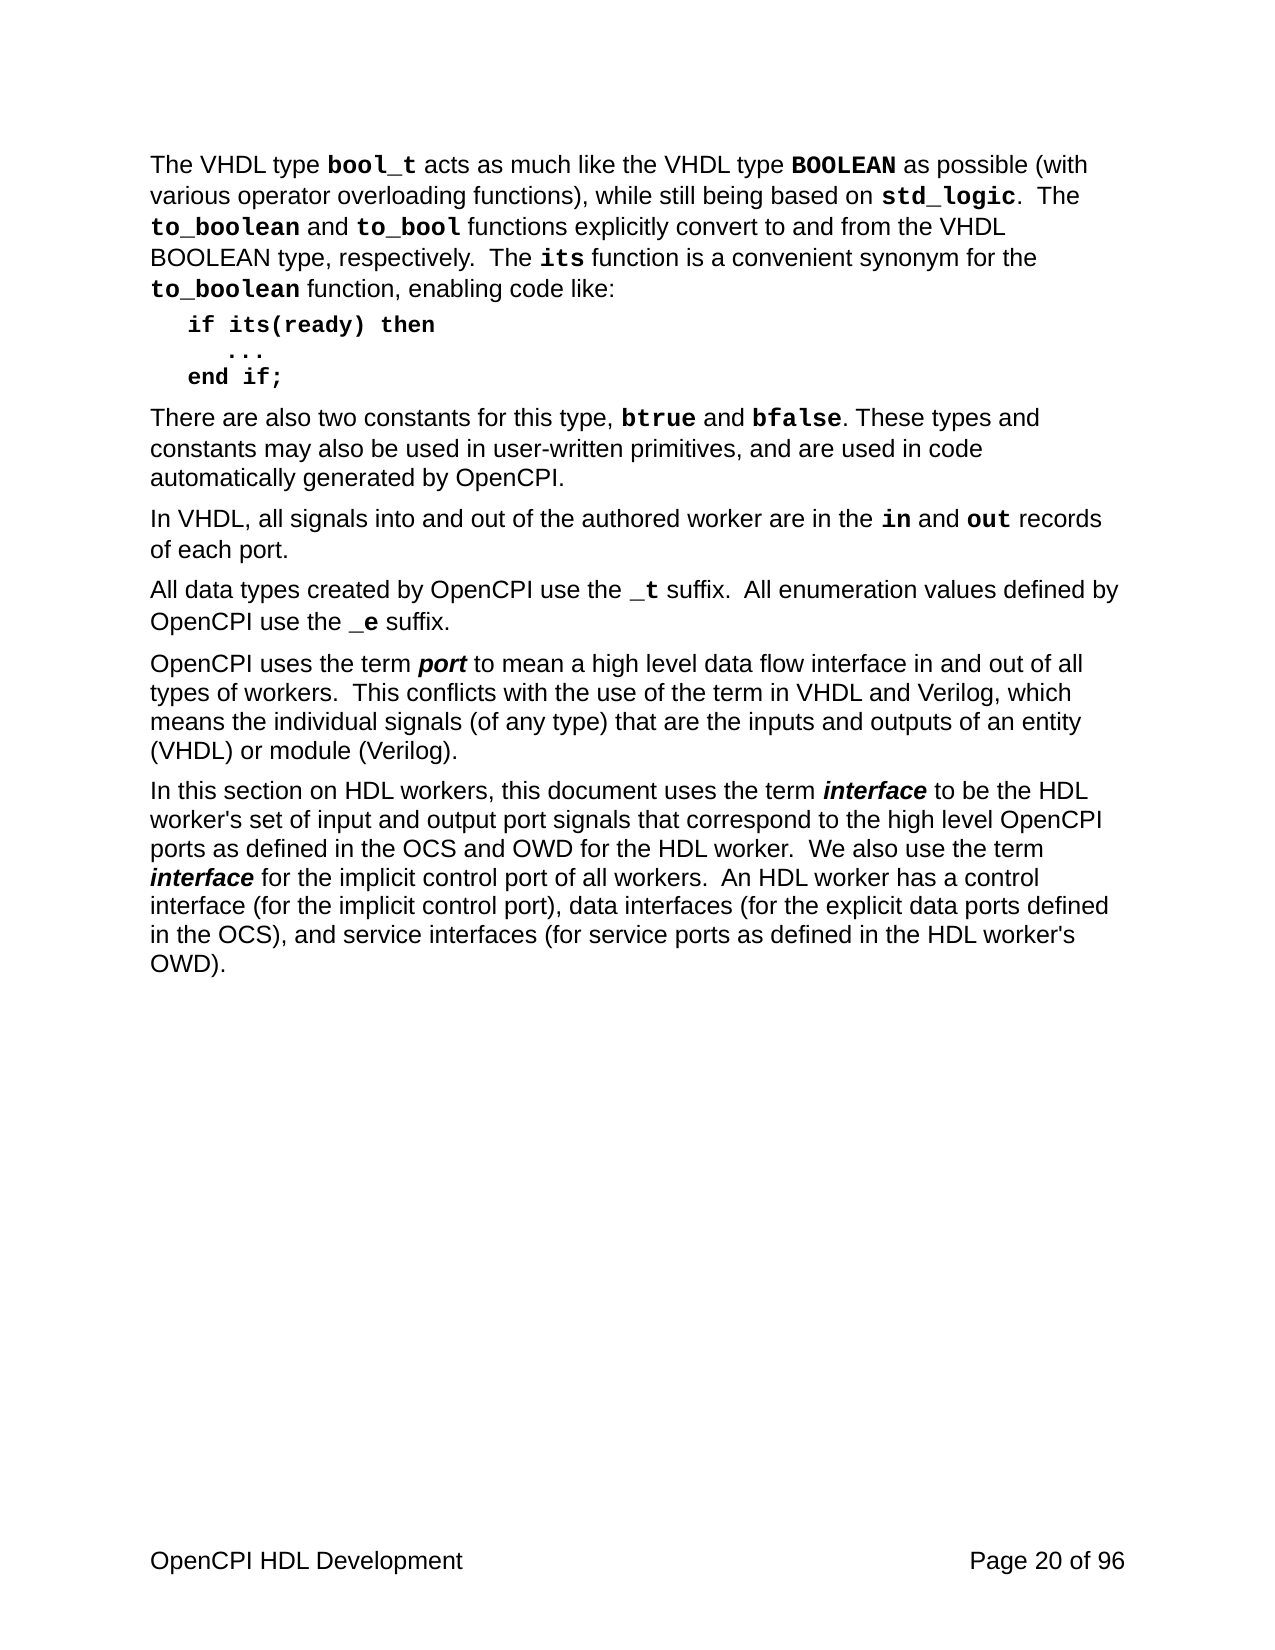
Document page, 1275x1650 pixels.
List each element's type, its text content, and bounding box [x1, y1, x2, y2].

text OpenCPI uses the term port to mean a high level data flow interface in and out of all types of workers. This conflicts with the use of the term in VHDL and Verilog, which means the individual signals (of any type) that are the inputs and outputs of an entity (VHDL) or module (Verilog). [150, 649, 1125, 764]
text The VHDL type bool_t acts as much like the VHDL type BOOLEAN as possible (with various operator overloading functions), while still being based on std_logic. The to_boolean and to_bool functions explicitly convert to and from the VHDL BOOLEAN type, respectively. The its function is a convenient synonym for the to_boolean function, enabling code like: [150, 150, 1125, 305]
text All data types created by OpenCPI use the _t suffix. All enumeration values defined by OpenCPI use the _e suffix. [150, 576, 1125, 637]
text There are also two constants for this type, btrue and bfalse. These types and constants may also be used in user-written primitives, and are used in code automatically generated by OpenCPI. [150, 403, 1125, 492]
text In VHDL, all signals into and out of the authored worker are in the in and out records of each port. [150, 504, 1125, 563]
text In this section on HDL workers, this document uses the term interface to be the HDL worker's set of input and output port signals that correspond to the high level OpenCPI ports as defined in the OCS and OWD for the HDL worker. We also use the term interface for the implicit control port of all workers. An HDL worker has a control interface (for the implicit control port), data interfaces (for the explicit data ports defined in the OCS), and service interfaces (for service ports as defined in the HDL worker's OWD). [150, 776, 1125, 978]
text if its(ready) then ... end if; [187, 314, 1125, 391]
